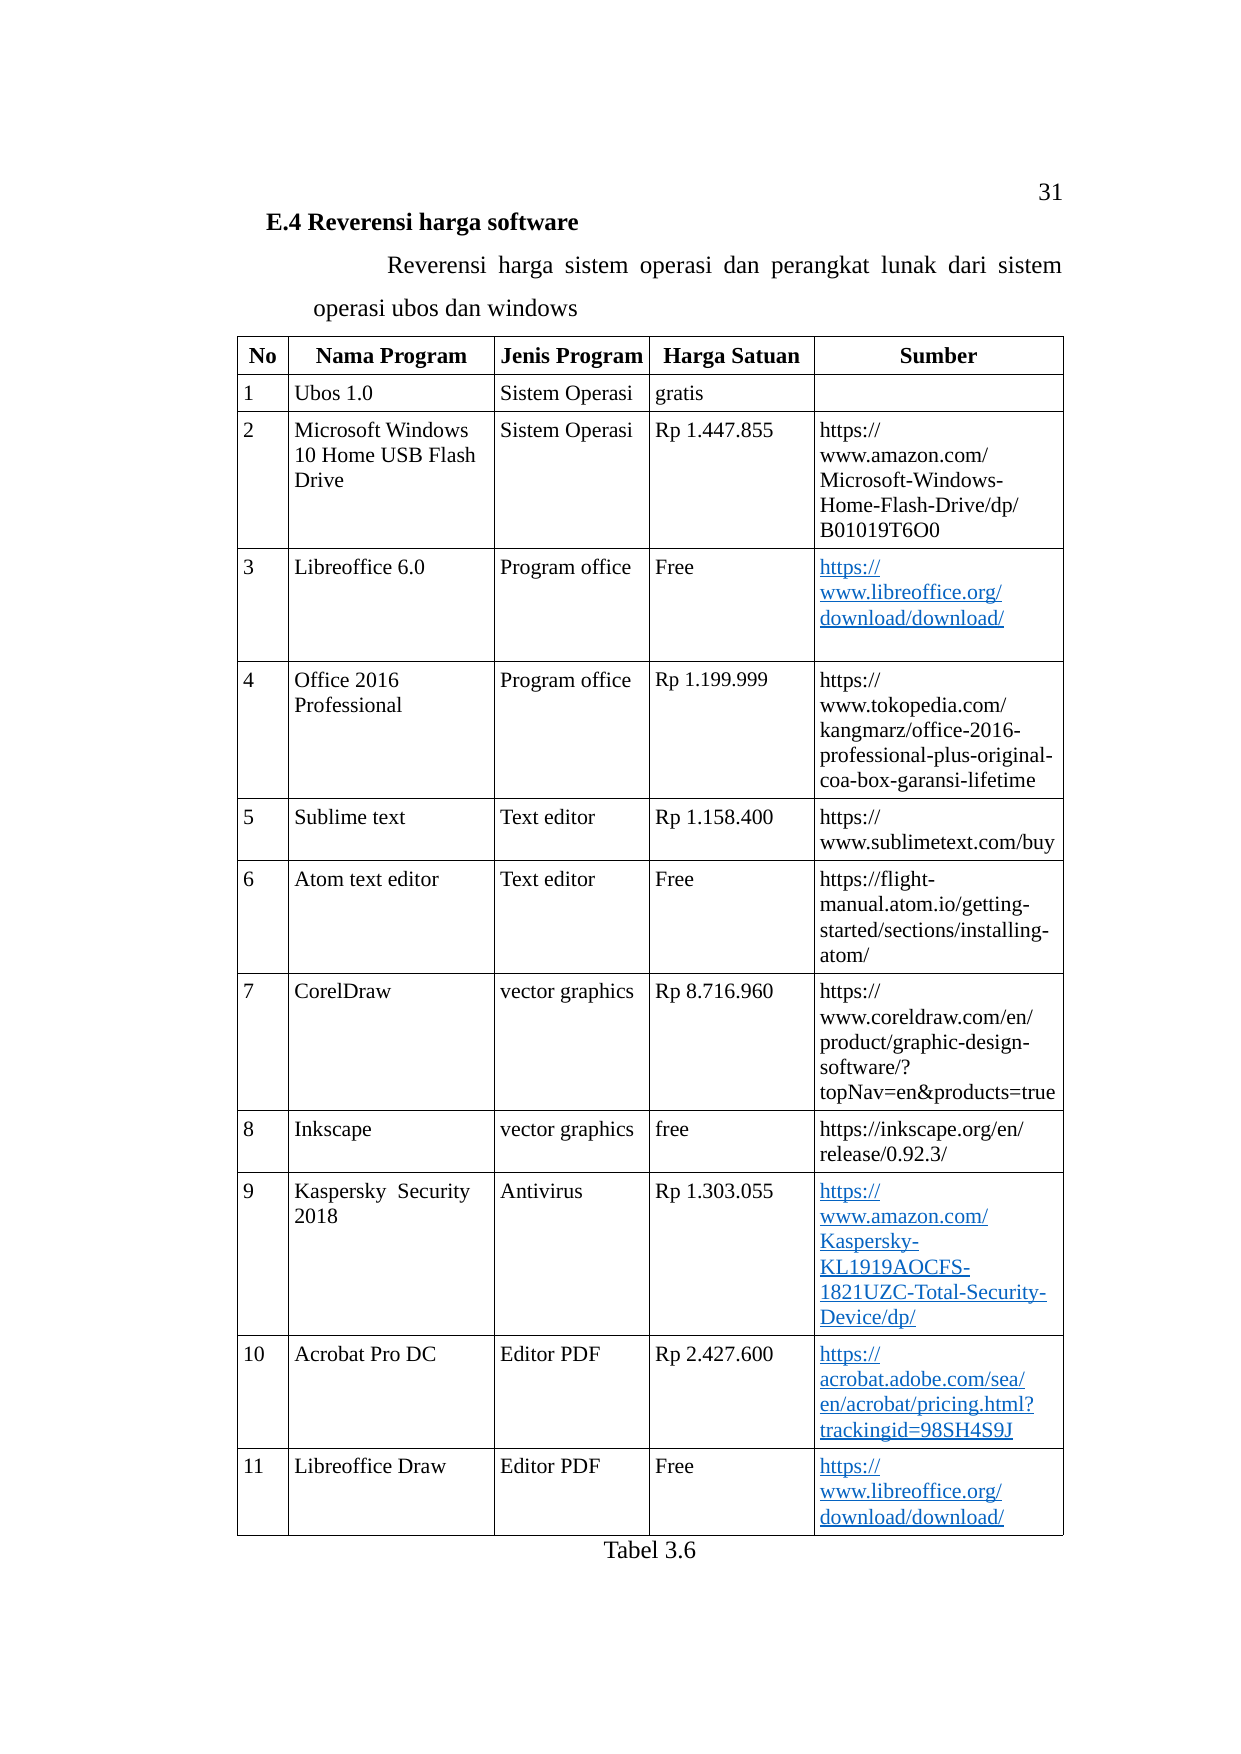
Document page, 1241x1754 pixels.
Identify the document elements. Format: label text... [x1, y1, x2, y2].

table_header Nama Program [289, 337, 494, 374]
table_cell Sistem Operasi [495, 412, 649, 548]
table_cell https://www.sublimetext.com/buy [815, 799, 1063, 860]
table_cell 1 [238, 375, 288, 411]
table_cell 6 [238, 861, 288, 973]
table_cell Editor PDF [495, 1336, 649, 1447]
table_cell 3 [238, 549, 288, 661]
table_cell 10 [238, 1336, 288, 1447]
text Tabel 3.6 [236, 1535, 1063, 1563]
table_cell Rp 2.427.600 [650, 1336, 814, 1447]
table_cell Rp 1.199.999 [650, 662, 814, 798]
table_cell gratis [650, 375, 814, 411]
table_cell Antivirus [495, 1173, 649, 1335]
table_header Harga Satuan [650, 337, 814, 374]
table_cell 4 [238, 662, 288, 798]
table_cell 7 [238, 974, 288, 1110]
table_cell Inkscape [289, 1111, 494, 1172]
table_cell Rp 1.447.855 [650, 412, 814, 548]
table_cell vector graphics [495, 1111, 649, 1172]
table_header Jenis Program [495, 337, 649, 374]
table_cell https://inkscape.org/en/release/0.92.3/ [815, 1111, 1063, 1172]
table_cell Rp 8.716.960 [650, 974, 814, 1110]
table_cell Ubos 1.0 [289, 375, 494, 411]
table_cell 8 [238, 1111, 288, 1172]
table_cell 11 [238, 1449, 288, 1535]
table_cell https://acrobat.adobe.com/sea/en/acrobat/pricing.html?trackingid=98SH4S9J [815, 1336, 1063, 1447]
table_cell Libreoffice Draw [289, 1449, 494, 1535]
table_cell [815, 375, 1063, 411]
table_cell https://flight-manual.atom.io/getting-started/sections/installing-atom/ [815, 861, 1063, 973]
table_header Sumber [815, 337, 1063, 374]
table_cell CorelDraw [289, 974, 494, 1110]
table_cell Rp 1.158.400 [650, 799, 814, 860]
table_cell Kaspersky Security 2018 [289, 1173, 494, 1335]
table_cell Microsoft Windows 10 Home USB Flash Drive [289, 412, 494, 548]
table_cell https://www.amazon.com/Kaspersky-KL1919AOCFS-1821UZC-Total-Security-Device/dp/ [815, 1173, 1063, 1335]
table_cell Editor PDF [495, 1449, 649, 1535]
table_cell 2 [238, 412, 288, 548]
text Reverensi harga sistem operasi dan perangkat lunak dari sistem operasi ubos dan windows [313, 250, 1063, 322]
table_cell 5 [238, 799, 288, 860]
table_cell Free [650, 1449, 814, 1535]
table_cell https://www.amazon.com/Microsoft-Windows-Home-Flash-Drive/dp/B01019T6O0 [815, 412, 1063, 548]
table_cell Atom text editor [289, 861, 494, 973]
table_cell Libreoffice 6.0 [289, 549, 494, 661]
table_cell vector graphics [495, 974, 649, 1110]
table_cell Free [650, 861, 814, 973]
table_cell Program office [495, 662, 649, 798]
table_cell Office 2016 Professional [289, 662, 494, 798]
table_cell https://www.libreoffice.org/download/download/ [815, 549, 1063, 661]
table_header No [238, 337, 288, 374]
table_cell Rp 1.303.055 [650, 1173, 814, 1335]
table_cell https://www.coreldraw.com/en/product/graphic-design-software/?topNav=en&products=true [815, 974, 1063, 1110]
table_cell Text editor [495, 799, 649, 860]
text E.4 Reverensi harga software [266, 207, 1063, 235]
table_cell https://www.tokopedia.com/kangmarz/office-2016-professional-plus-original-coa-box-garansi-lifetime [815, 662, 1063, 798]
table_cell free [650, 1111, 814, 1172]
table_cell Free [650, 549, 814, 661]
table_cell Acrobat Pro DC [289, 1336, 494, 1447]
table_cell Sistem Operasi [495, 375, 649, 411]
table_cell 9 [238, 1173, 288, 1335]
table_cell Text editor [495, 861, 649, 973]
table_cell Sublime text [289, 799, 494, 860]
table_cell Program office [495, 549, 649, 661]
table_cell https://www.libreoffice.org/download/download/ [815, 1449, 1063, 1535]
